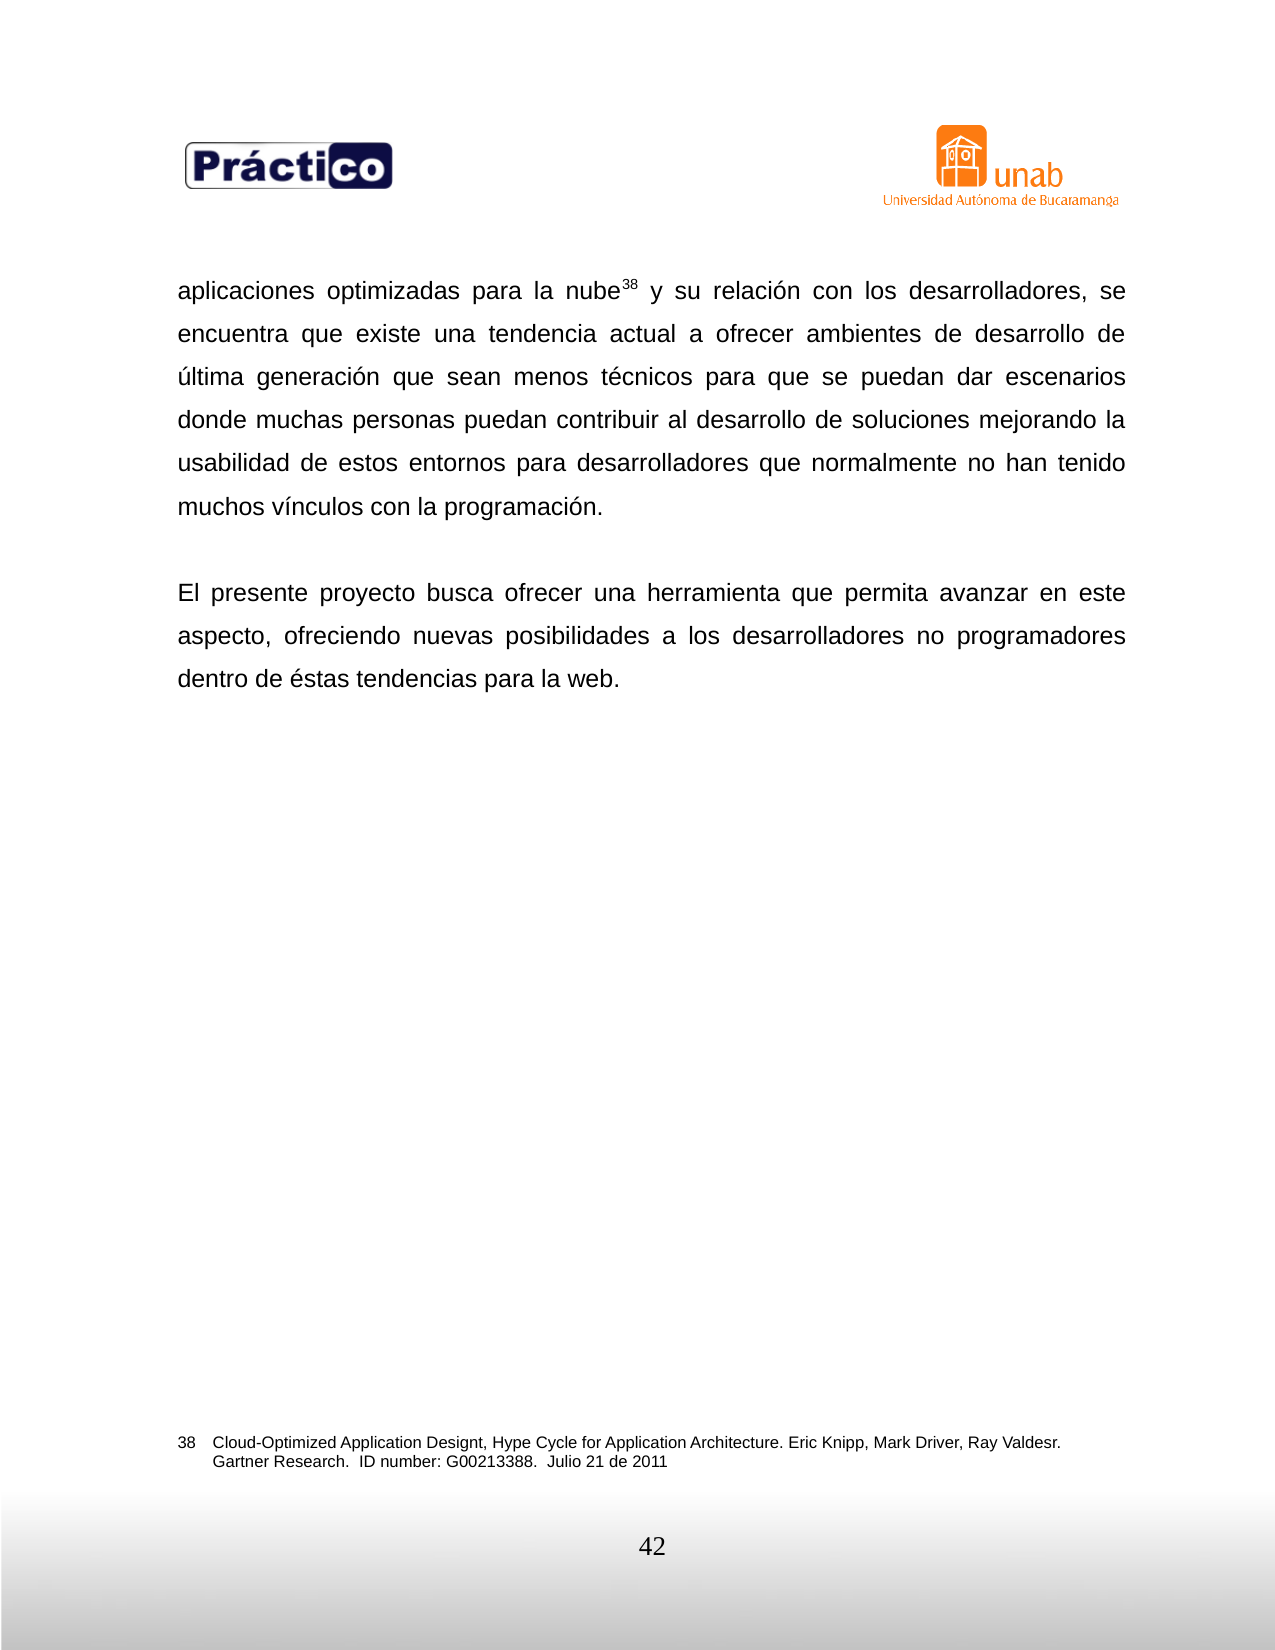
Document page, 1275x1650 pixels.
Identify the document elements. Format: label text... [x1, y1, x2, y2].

picture [883, 125, 1119, 207]
text aplicaciones optimizadas para la nube y su relación con los desarrolladores, se encuentra que existe una tendencia actual a ofrecer ambientes de desarrollo de última generación que sean menos técnicos para que se puedan dar escenarios donde muchas personas puedan contribuir al desarrollo de soluciones mejorando la usabilidad de estos entornos para desarrolladores que normalmente no han tenido muchos vínculos con la programación. [177, 276, 1127, 520]
picture [1, 1472, 1275, 1650]
picture [182, 140, 395, 191]
text Cloud-Optimized Application Designt, Hype Cycle for Application Architecture. Eric Knipp, Mark Driver, Ray Valdesr. Gartner Research. ID number: G00213388. Julio 21 de 2011 [177, 1433, 1127, 1471]
text El presente proyecto busca ofrecer una herramienta que permita avanzar en este aspecto, ofreciendo nuevas posibilidades a los desarrolladores no programadores dentro de éstas tendencias para la web. [177, 578, 1127, 693]
